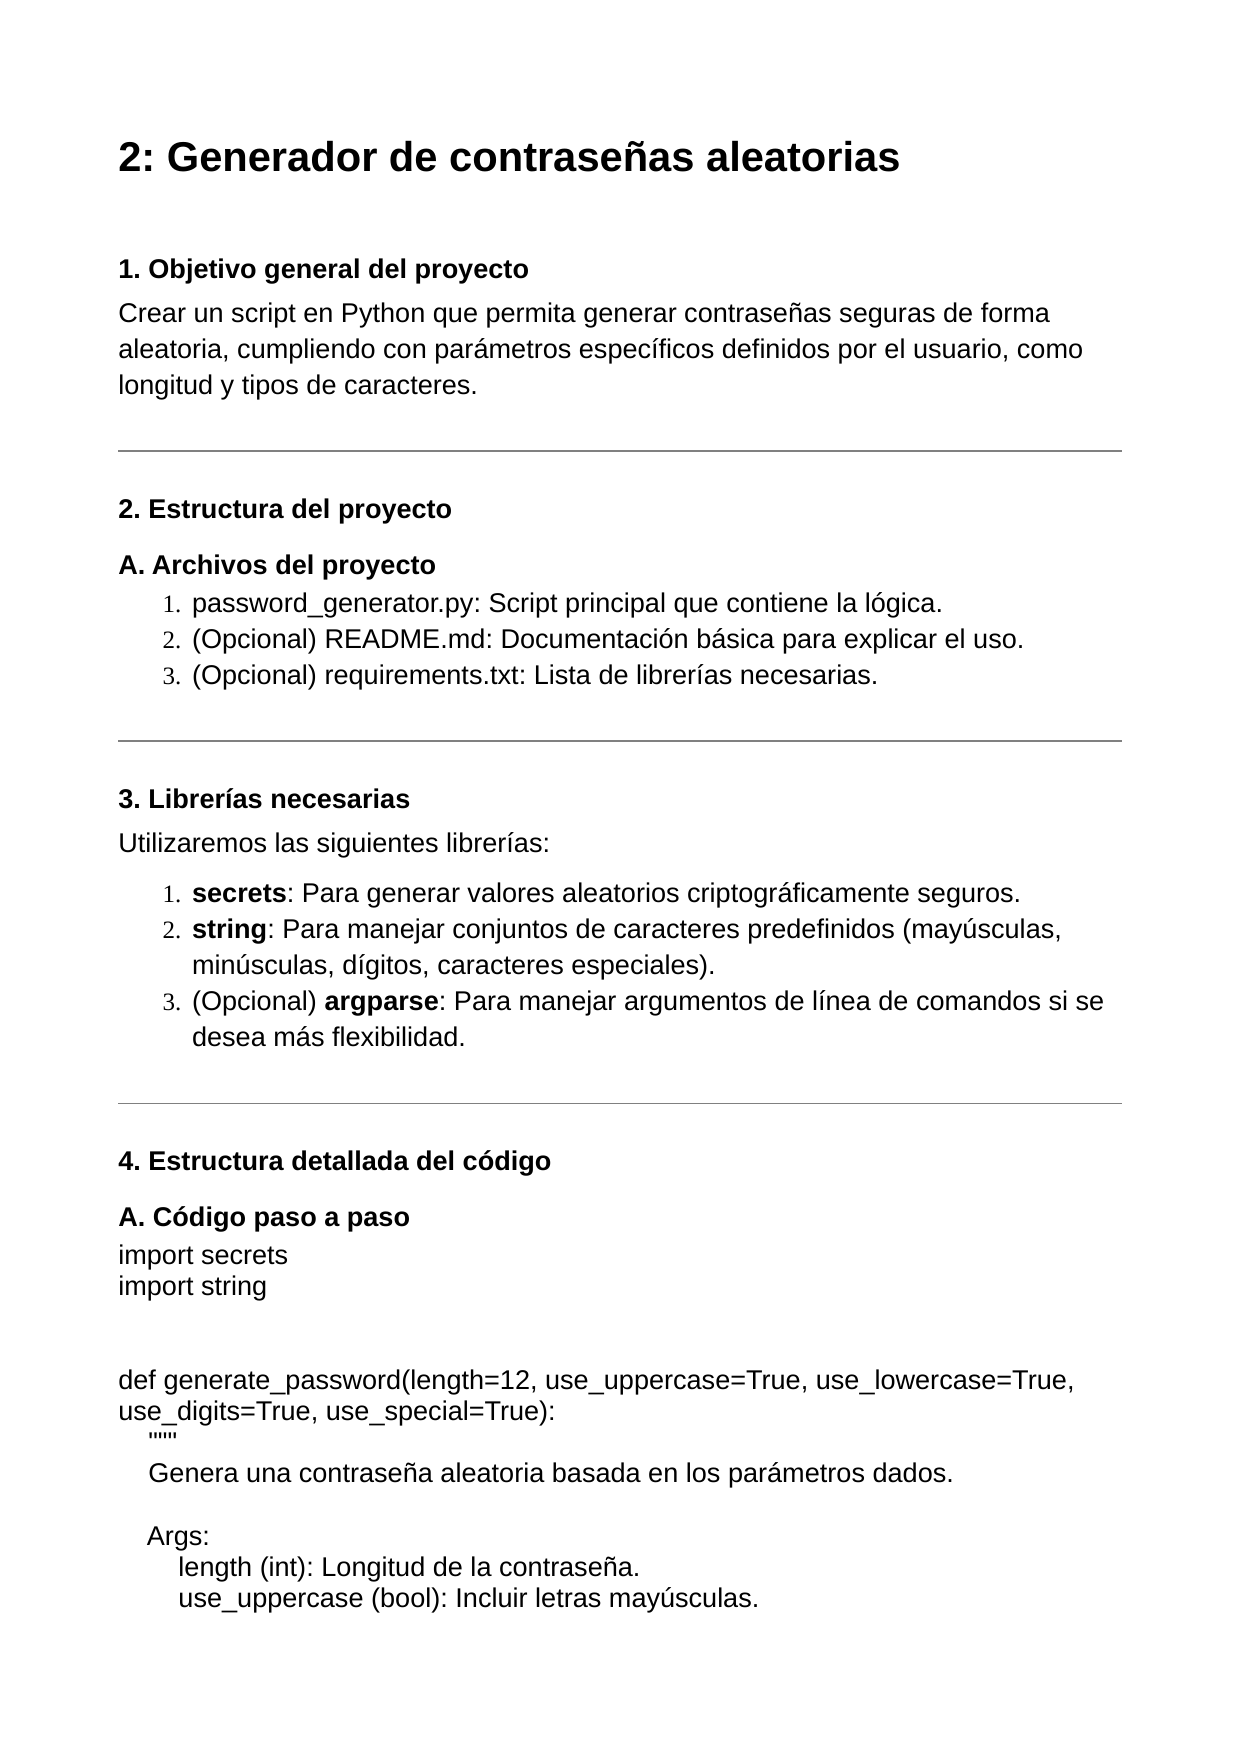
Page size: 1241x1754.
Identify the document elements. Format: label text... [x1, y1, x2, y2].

list secrets: Para generar valores aleatorios criptográficamente seguros. [162, 877, 1122, 908]
list (Opcional) requirements.txt: Lista de librerías necesarias. [162, 659, 1122, 690]
text Args: [118, 1520, 1122, 1551]
text use_uppercase (bool): Incluir letras mayúsculas. [118, 1582, 1122, 1614]
subtitle 1. Objetivo general del proyecto [118, 253, 1122, 284]
text Genera una contraseña aleatoria basada en los parámetros dados. [118, 1457, 1122, 1489]
subtitle 4. Estructura detallada del código [118, 1145, 1122, 1176]
subtitle 2: Generador de contraseñas aleatorias [118, 133, 1122, 181]
subtitle 2. Estructura del proyecto [118, 493, 1122, 524]
subtitle A. Código paso a paso [118, 1201, 1122, 1232]
list (Opcional) argparse: Para manejar argumentos de línea de comandos si se desea más flexibilidad. [162, 985, 1122, 1052]
text """ [118, 1426, 1122, 1457]
list string: Para manejar conjuntos de caracteres predefinidos (mayúsculas, minúsculas, dígitos, caracteres especiales). [162, 913, 1122, 980]
text length (int): Longitud de la contraseña. [118, 1551, 1122, 1582]
text Utilizaremos las siguientes librerías: [118, 827, 1122, 858]
list password_generator.py: Script principal que contiene la lógica. [162, 587, 1122, 618]
list (Opcional) README.md: Documentación básica para explicar el uso. [162, 623, 1122, 654]
text import string [118, 1270, 1122, 1301]
subtitle 3. Librerías necesarias [118, 783, 1122, 814]
text import secrets [118, 1239, 1122, 1270]
text def generate_password(length=12, use_uppercase=True, use_lowercase=True, use_digits=True, use_special=True): [118, 1364, 1122, 1426]
text Crear un script en Python que permita generar contraseñas seguras de forma aleatoria, cumpliendo con parámetros específicos definidos por el usuario, como longitud y tipos de caracteres. [118, 297, 1122, 400]
subtitle A. Archivos del proyecto [118, 549, 1122, 581]
